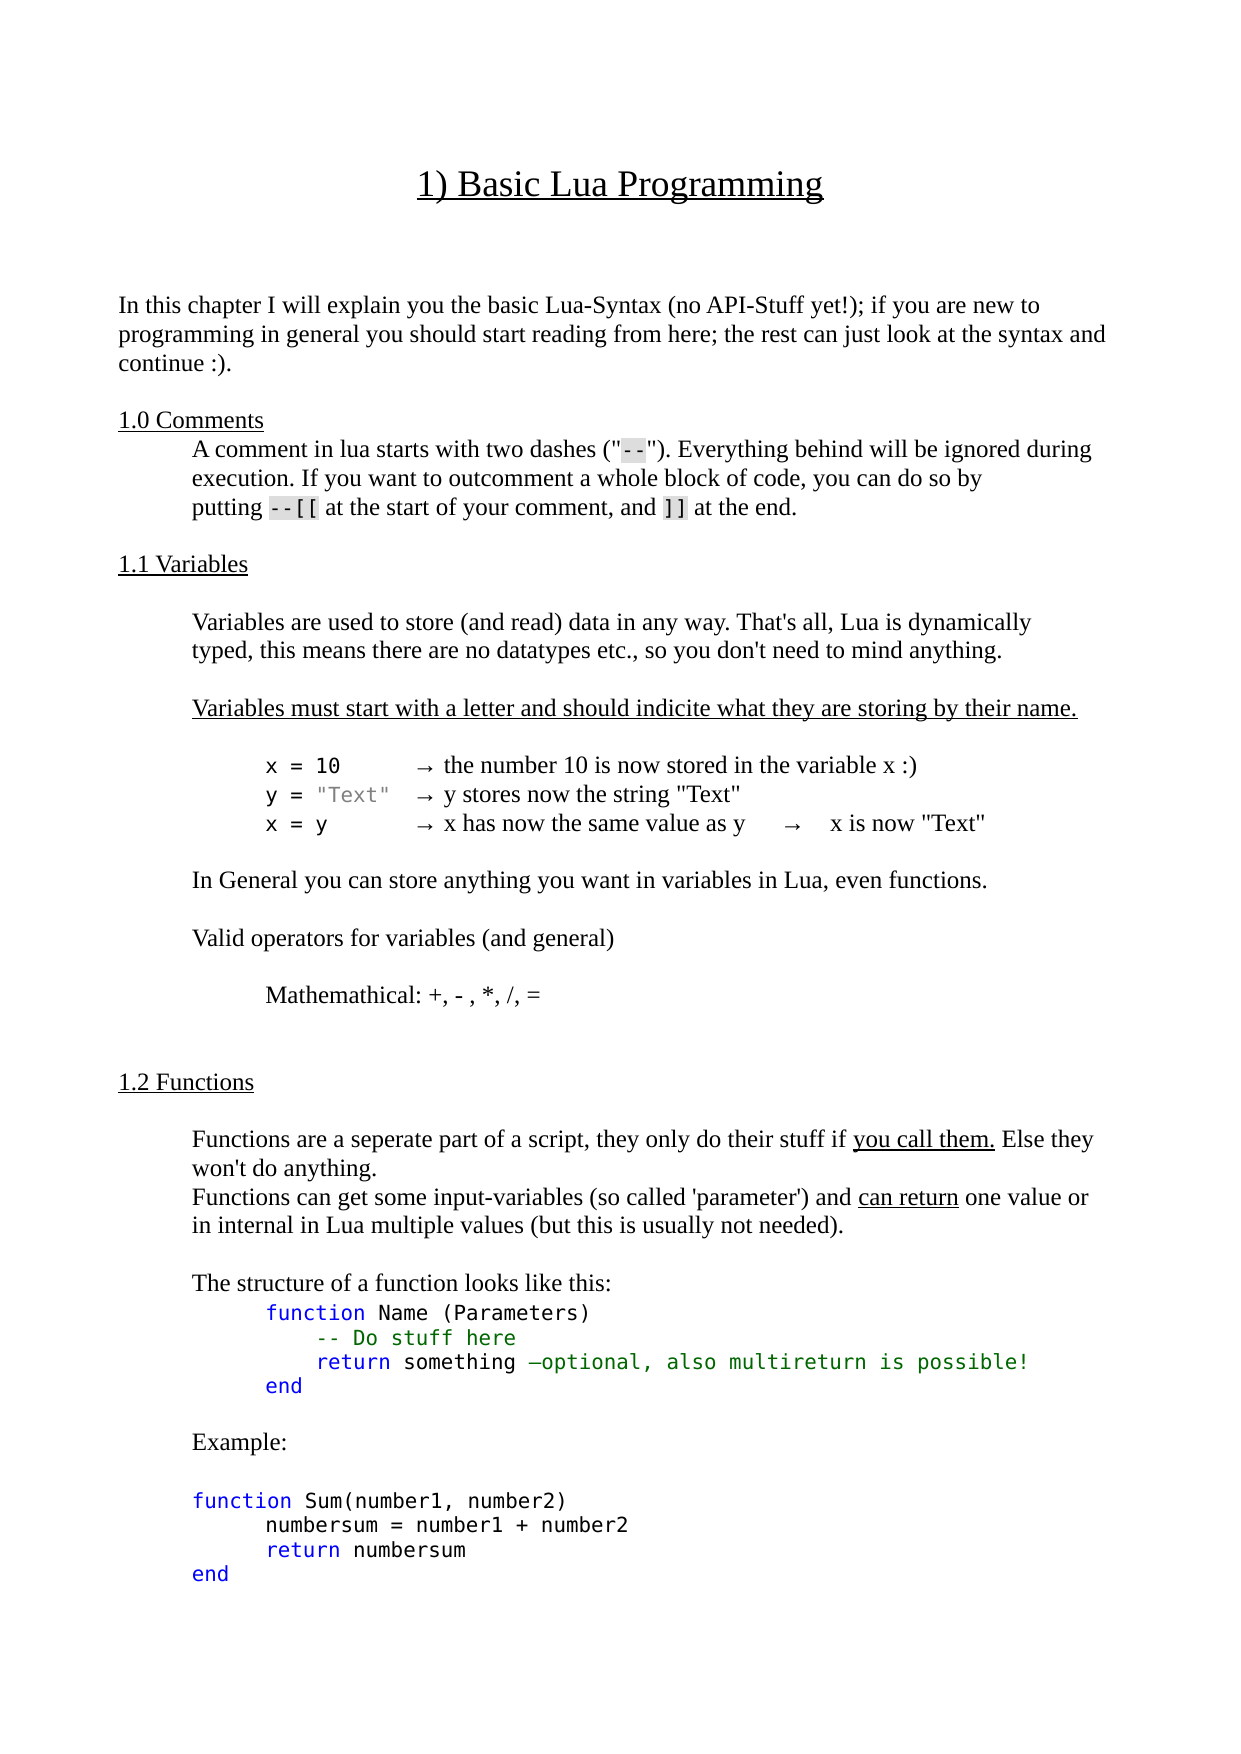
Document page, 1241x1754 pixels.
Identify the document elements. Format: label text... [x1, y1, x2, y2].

text x = y → x has now the same value as y → x is now "Text" [118, 808, 1122, 837]
text Variables must start with a letter and should indicite what they are storing by their name. [118, 693, 1122, 722]
text 1) Basic Lua Programming [118, 161, 1122, 204]
text In this chapter I will explain you the basic Lua-Syntax (no API-Stuff yet!); if you are new to programming in general you should start reading from here; the rest can just look at the syntax and continue :). [118, 291, 1122, 377]
text The structure of a function looks like this: [118, 1268, 1122, 1297]
text return something –optional, also multireturn is possible! [118, 1350, 1122, 1374]
text Example: [118, 1427, 1122, 1456]
text putting --[[ at the start of your comment, and ]] at the end. [118, 492, 1122, 521]
text return numbersum [118, 1538, 1122, 1562]
text x = 10 → the number 10 is now stored in the variable x :) [118, 751, 1122, 779]
text Functions can get some input-variables (so called 'parameter') and can return one value or in internal in Lua multiple values (but this is usually not needed). [118, 1182, 1122, 1239]
text Mathemathical: +, - , *, /, = [118, 981, 1122, 1009]
text numbersum = number1 + number2 [118, 1513, 1122, 1538]
text 1.2 Functions [118, 1067, 1122, 1096]
text 1.0 Comments [118, 406, 1122, 434]
text A comment in lua starts with two dashes ("--"). Everything behind will be ignored during [118, 434, 1122, 463]
text function Sum(number1, number2) [118, 1485, 1122, 1513]
text Variables are used to store (and read) data in any way. That's all, Lua is dynamically typed, this means there are no datatypes etc., so you don't need to mind anything. [118, 607, 1122, 664]
text In General you can store anything you want in variables in Lua, even functions. [118, 866, 1122, 894]
text function Name (Parameters) [118, 1297, 1122, 1326]
text y = "Text" → y stores now the string "Text" [118, 779, 1122, 808]
text 1.1 Variables [118, 549, 1122, 578]
text Functions are a seperate part of a script, they only do their stuff if you call them. Else they won't do anything. [118, 1124, 1122, 1182]
text execution. If you want to outcomment a whole block of code, you can do so by [118, 463, 1122, 492]
text -- Do stuff here [118, 1326, 1122, 1350]
text end [118, 1374, 1122, 1398]
text Valid operators for variables (and general) [118, 923, 1122, 952]
text end [118, 1562, 1122, 1586]
